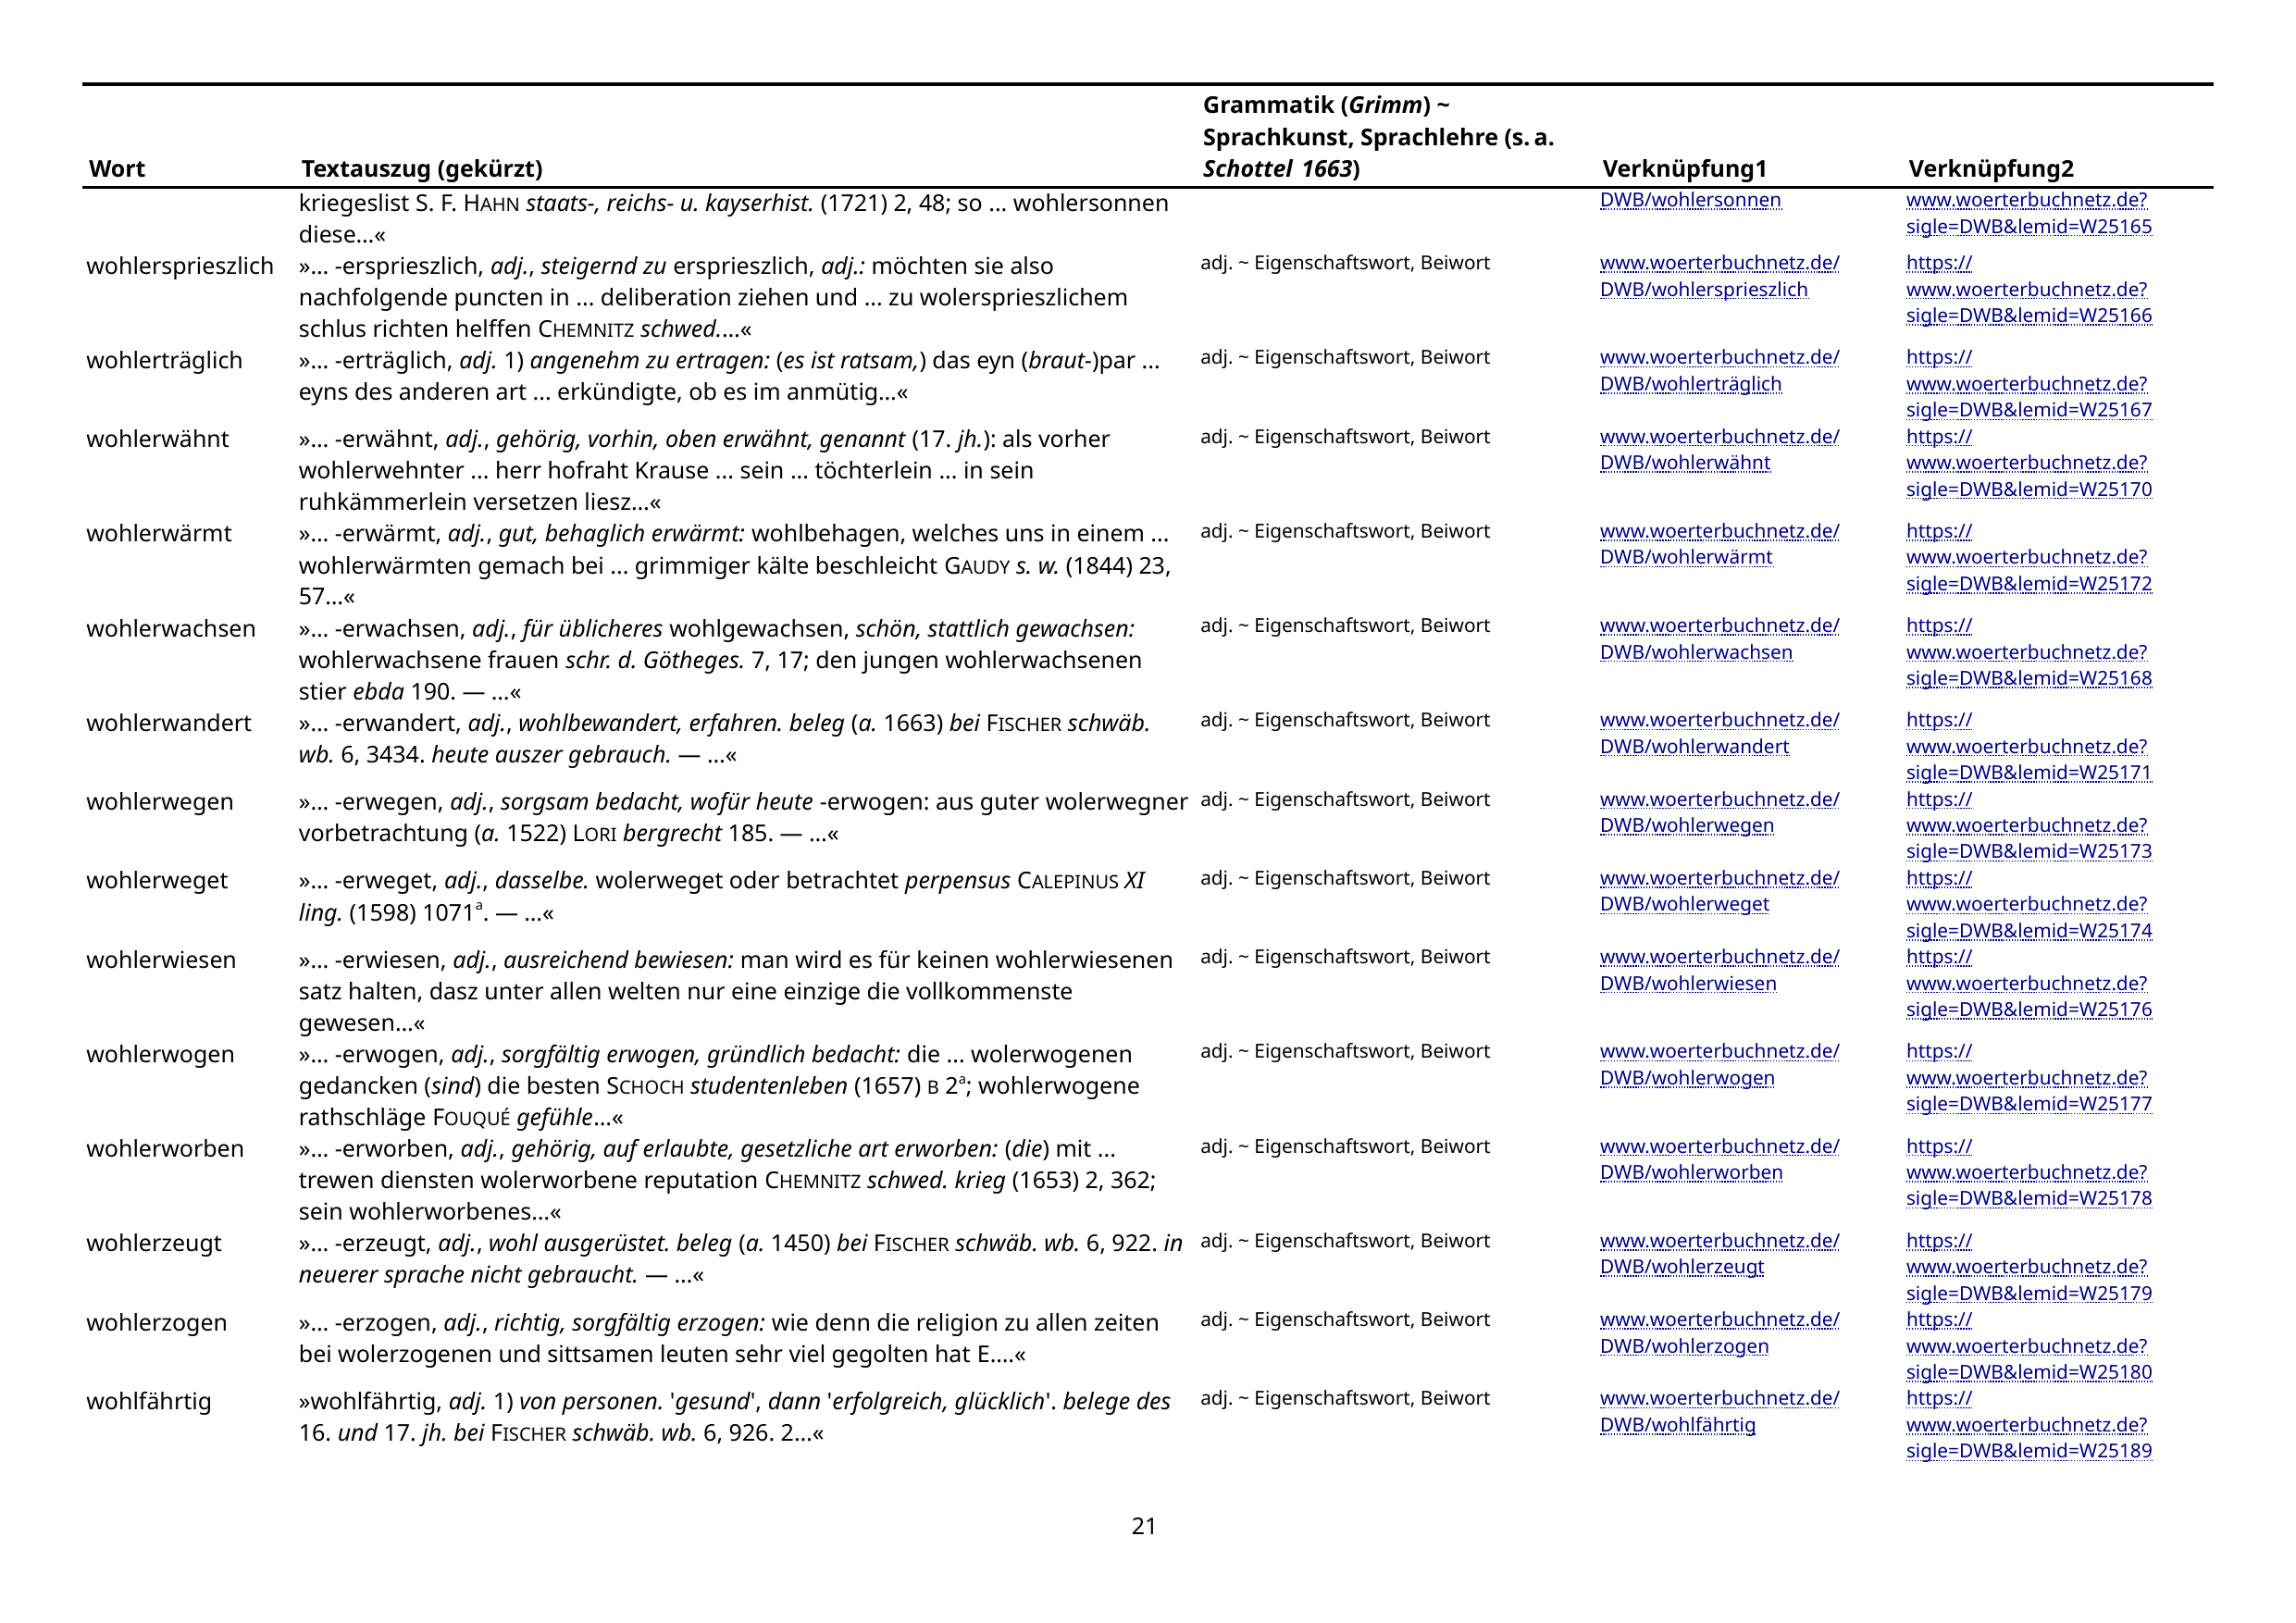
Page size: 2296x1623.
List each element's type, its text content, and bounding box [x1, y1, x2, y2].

table_cell adj. ~ Eigenschaftswort, Beiwort [1197, 344, 1595, 423]
table_cell adj. ~ Eigenschaftswort, Beiwort [1197, 707, 1595, 786]
table_cell adj. ~ Eigenschaftswort, Beiwort [1197, 943, 1595, 1038]
table_cell wohlerwähnt [82, 423, 294, 517]
table_cell »… -erweget, adj., dasselbe. wolerweget oder betrachtet perpensus Calepinus XI ling. (1598) 1071a. — …« [294, 864, 1196, 943]
table_header Verknüpfung2 [1902, 86, 2214, 186]
table_cell www.woerterbuchnetz.de/DWB/wohlerworben [1596, 1133, 1902, 1227]
table_cell https://www.woerterbuchnetz.de?sigle=DWB&lemid=W25168 [1902, 612, 2214, 706]
table_cell https://www.woerterbuchnetz.de?sigle=DWB&lemid=W25179 [1902, 1227, 2214, 1306]
table_cell »… -erwähnt, adj., gehörig, vorhin, oben erwähnt, genannt (17. jh.): als vorher wohlerwehnter ... herr hofraht Krause ... sein ... töchterlein ... in sein ruhkämmerlein versetzen liesz…« [294, 423, 1196, 517]
table_cell wohlerwandert [82, 707, 294, 786]
table_cell wohlersprieszlich [82, 249, 294, 344]
table_cell www.woerterbuchnetz.de?sigle=DWB&lemid=W25165 [1902, 189, 2214, 249]
table_cell https://www.woerterbuchnetz.de?sigle=DWB&lemid=W25177 [1902, 1038, 2214, 1133]
table_cell www.woerterbuchnetz.de/DWB/wohlersprieszlich [1596, 249, 1902, 344]
table_cell »… -erwogen, adj., sorgfältig erwogen, gründlich bedacht: die ... wolerwogenen gedancken (sind) die besten Schoch studentenleben (1657) b 2a; wohlerwogene rathschläge Fouqué gefühle…« [294, 1038, 1196, 1133]
table_cell »… -erwiesen, adj., ausreichend bewiesen: man wird es für keinen wohlerwiesenen satz halten, dasz unter allen welten nur eine einzige die vollkommenste gewesen…« [294, 943, 1196, 1038]
table_cell wohlerwärmt [82, 517, 294, 612]
table_cell adj. ~ Eigenschaftswort, Beiwort [1197, 1385, 1595, 1464]
table_cell www.woerterbuchnetz.de/DWB/wohlerzeugt [1596, 1227, 1902, 1306]
table_cell [82, 189, 294, 249]
table_cell »… -erwegen, adj., sorgsam bedacht, wofür heute -erwogen: aus guter wolerwegner vorbetrachtung (a. 1522) Lori bergrecht 185. — …« [294, 786, 1196, 864]
table_cell https://www.woerterbuchnetz.de?sigle=DWB&lemid=W25180 [1902, 1306, 2214, 1385]
table_cell kriegeslist S. F. Hahn staats-, reichs- u. kayserhist. (1721) 2, 48; so ... wohlersonnen diese…« [294, 189, 1196, 249]
table_cell https://www.woerterbuchnetz.de?sigle=DWB&lemid=W25174 [1902, 864, 2214, 943]
table_cell www.woerterbuchnetz.de/DWB/wohlerwegen [1596, 786, 1902, 864]
table_cell https://www.woerterbuchnetz.de?sigle=DWB&lemid=W25176 [1902, 943, 2214, 1038]
table_cell www.woerterbuchnetz.de/DWB/wohlerweget [1596, 864, 1902, 943]
table_cell www.woerterbuchnetz.de/DWB/wohlerträglich [1596, 344, 1902, 423]
table_cell adj. ~ Eigenschaftswort, Beiwort [1197, 1227, 1595, 1306]
table_cell »… -erträglich, adj. 1) angenehm zu ertragen: (es ist ratsam,) das eyn (braut-)par ... eyns des anderen art ... erkündigte, ob es im anmütig…« [294, 344, 1196, 423]
table_cell www.woerterbuchnetz.de/DWB/wohlerwandert [1596, 707, 1902, 786]
table_header Wort [82, 86, 294, 186]
table_cell adj. ~ Eigenschaftswort, Beiwort [1197, 786, 1595, 864]
table_cell »… -erwandert, adj., wohlbewandert, erfahren. beleg (a. 1663) bei Fischer schwäb. wb. 6, 3434. heute auszer gebrauch. — …« [294, 707, 1196, 786]
table_cell www.woerterbuchnetz.de/DWB/wohlerzogen [1596, 1306, 1902, 1385]
table_cell »… -erzogen, adj., richtig, sorgfältig erzogen: wie denn die religion zu allen zeiten bei wolerzogenen und sittsamen leuten sehr viel gegolten hat E.…« [294, 1306, 1196, 1385]
table_cell www.woerterbuchnetz.de/DWB/wohlfährtig [1596, 1385, 1902, 1464]
table_cell wohlerwiesen [82, 943, 294, 1038]
table_cell adj. ~ Eigenschaftswort, Beiwort [1197, 1133, 1595, 1227]
table_header Textauszug (gekürzt) [294, 86, 1196, 186]
table_cell wohlfährtig [82, 1385, 294, 1464]
table_header Verknüpfung1 [1596, 86, 1902, 186]
table_cell www.woerterbuchnetz.de/DWB/wohlerwärmt [1596, 517, 1902, 612]
table_cell www.woerterbuchnetz.de/DWB/wohlerwiesen [1596, 943, 1902, 1038]
table_cell https://www.woerterbuchnetz.de?sigle=DWB&lemid=W25166 [1902, 249, 2214, 344]
table_header Grammatik (Grimm) ~ Sprachkunst, Sprachlehre (s. a. Schottel 1663) [1197, 86, 1595, 186]
table_cell »… -erworben, adj., gehörig, auf erlaubte, gesetzliche art erworben: (die) mit ... trewen diensten wolerworbene reputation Chemnitz schwed. krieg (1653) 2, 362; sein wohlerworbenes…« [294, 1133, 1196, 1227]
table_cell www.woerterbuchnetz.de/DWB/wohlerwähnt [1596, 423, 1902, 517]
table_cell »wohlfährtig, adj. 1) von personen. 'gesund', dann 'erfolgreich, glücklich'. belege des 16. und 17. jh. bei Fischer schwäb. wb. 6, 926. 2…« [294, 1385, 1196, 1464]
table_cell www.woerterbuchnetz.de/DWB/wohlerwogen [1596, 1038, 1902, 1133]
table_cell adj. ~ Eigenschaftswort, Beiwort [1197, 1306, 1595, 1385]
table_cell https://www.woerterbuchnetz.de?sigle=DWB&lemid=W25171 [1902, 707, 2214, 786]
table_cell adj. ~ Eigenschaftswort, Beiwort [1197, 864, 1595, 943]
table_cell adj. ~ Eigenschaftswort, Beiwort [1197, 249, 1595, 344]
table_cell wohlerworben [82, 1133, 294, 1227]
table_cell www.woerterbuchnetz.de/DWB/wohlerwachsen [1596, 612, 1902, 706]
table_cell https://www.woerterbuchnetz.de?sigle=DWB&lemid=W25172 [1902, 517, 2214, 612]
table_cell wohlerwogen [82, 1038, 294, 1133]
table_cell adj. ~ Eigenschaftswort, Beiwort [1197, 612, 1595, 706]
table_cell adj. ~ Eigenschaftswort, Beiwort [1197, 423, 1595, 517]
table_cell https://www.woerterbuchnetz.de?sigle=DWB&lemid=W25170 [1902, 423, 2214, 517]
table_cell »… -erwärmt, adj., gut, behaglich erwärmt: wohlbehagen, welches uns in einem ... wohlerwärmten gemach bei ... grimmiger kälte beschleicht Gaudy s. w. (1844) 23, 57…« [294, 517, 1196, 612]
table_cell DWB/wohlersonnen [1596, 189, 1902, 249]
table_cell https://www.woerterbuchnetz.de?sigle=DWB&lemid=W25173 [1902, 786, 2214, 864]
table_cell wohlerzogen [82, 1306, 294, 1385]
table_cell adj. ~ Eigenschaftswort, Beiwort [1197, 1038, 1595, 1133]
table_cell wohlerweget [82, 864, 294, 943]
table_cell [1197, 189, 1595, 249]
table_cell wohlerzeugt [82, 1227, 294, 1306]
table_cell wohlerwegen [82, 786, 294, 864]
table_cell wohlerträglich [82, 344, 294, 423]
table_cell wohlerwachsen [82, 612, 294, 706]
table_cell »… -erzeugt, adj., wohl ausgerüstet. beleg (a. 1450) bei Fischer schwäb. wb. 6, 922. in neuerer sprache nicht gebraucht. — …« [294, 1227, 1196, 1306]
table_cell adj. ~ Eigenschaftswort, Beiwort [1197, 517, 1595, 612]
table_cell https://www.woerterbuchnetz.de?sigle=DWB&lemid=W25167 [1902, 344, 2214, 423]
table_cell https://www.woerterbuchnetz.de?sigle=DWB&lemid=W25189 [1902, 1385, 2214, 1464]
table_cell »… -erwachsen, adj., für üblicheres wohlgewachsen, schön, stattlich gewachsen: wohlerwachsene frauen schr. d. Götheges. 7, 17; den jungen wohlerwachsenen stier ebda 190. — …« [294, 612, 1196, 706]
table_cell »… -ersprieszlich, adj., steigernd zu ersprieszlich, adj.: möchten sie also nachfolgende puncten in ... deliberation ziehen und ... zu wolersprieszlichem schlus richten helffen Chemnitz schwed.…« [294, 249, 1196, 344]
table_cell https://www.woerterbuchnetz.de?sigle=DWB&lemid=W25178 [1902, 1133, 2214, 1227]
